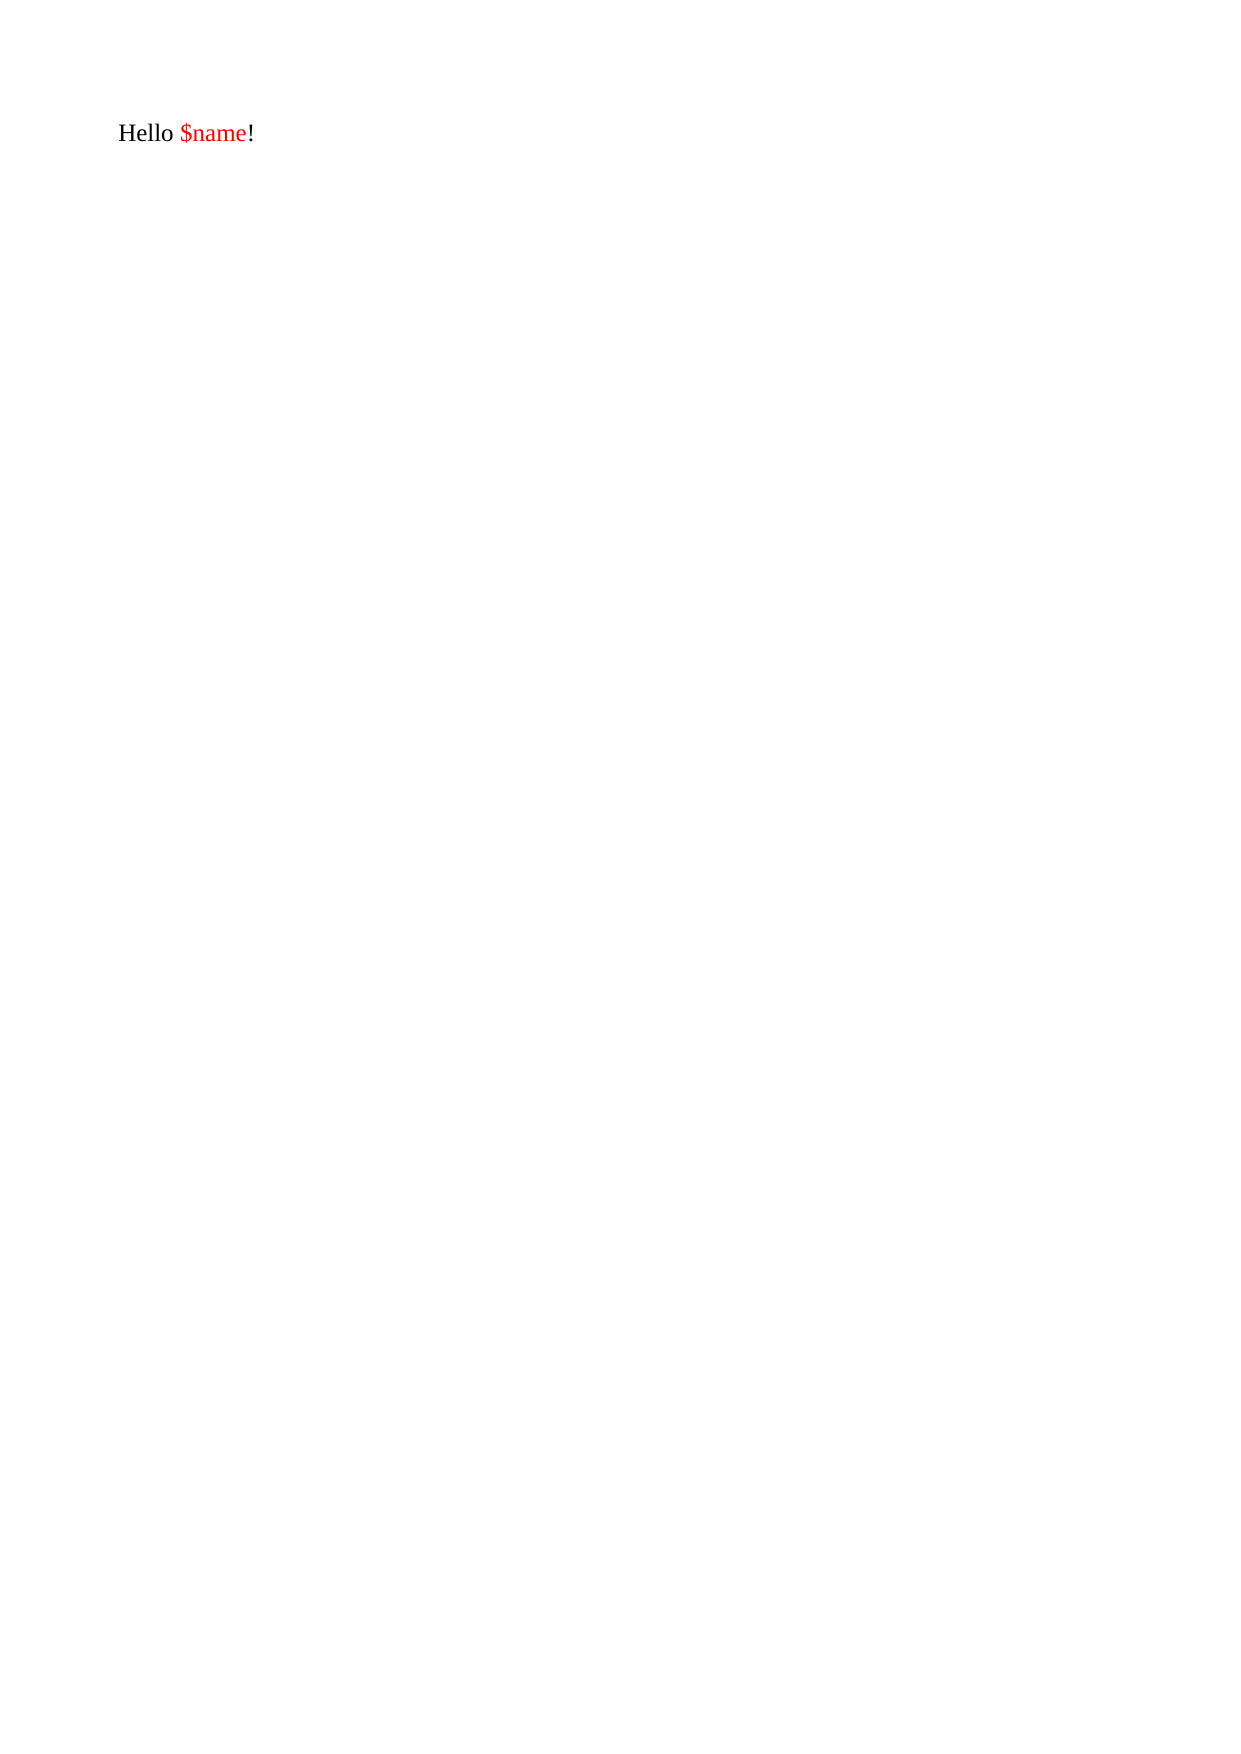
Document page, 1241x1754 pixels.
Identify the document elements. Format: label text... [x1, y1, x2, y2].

text Hello $name! [118, 118, 1122, 147]
